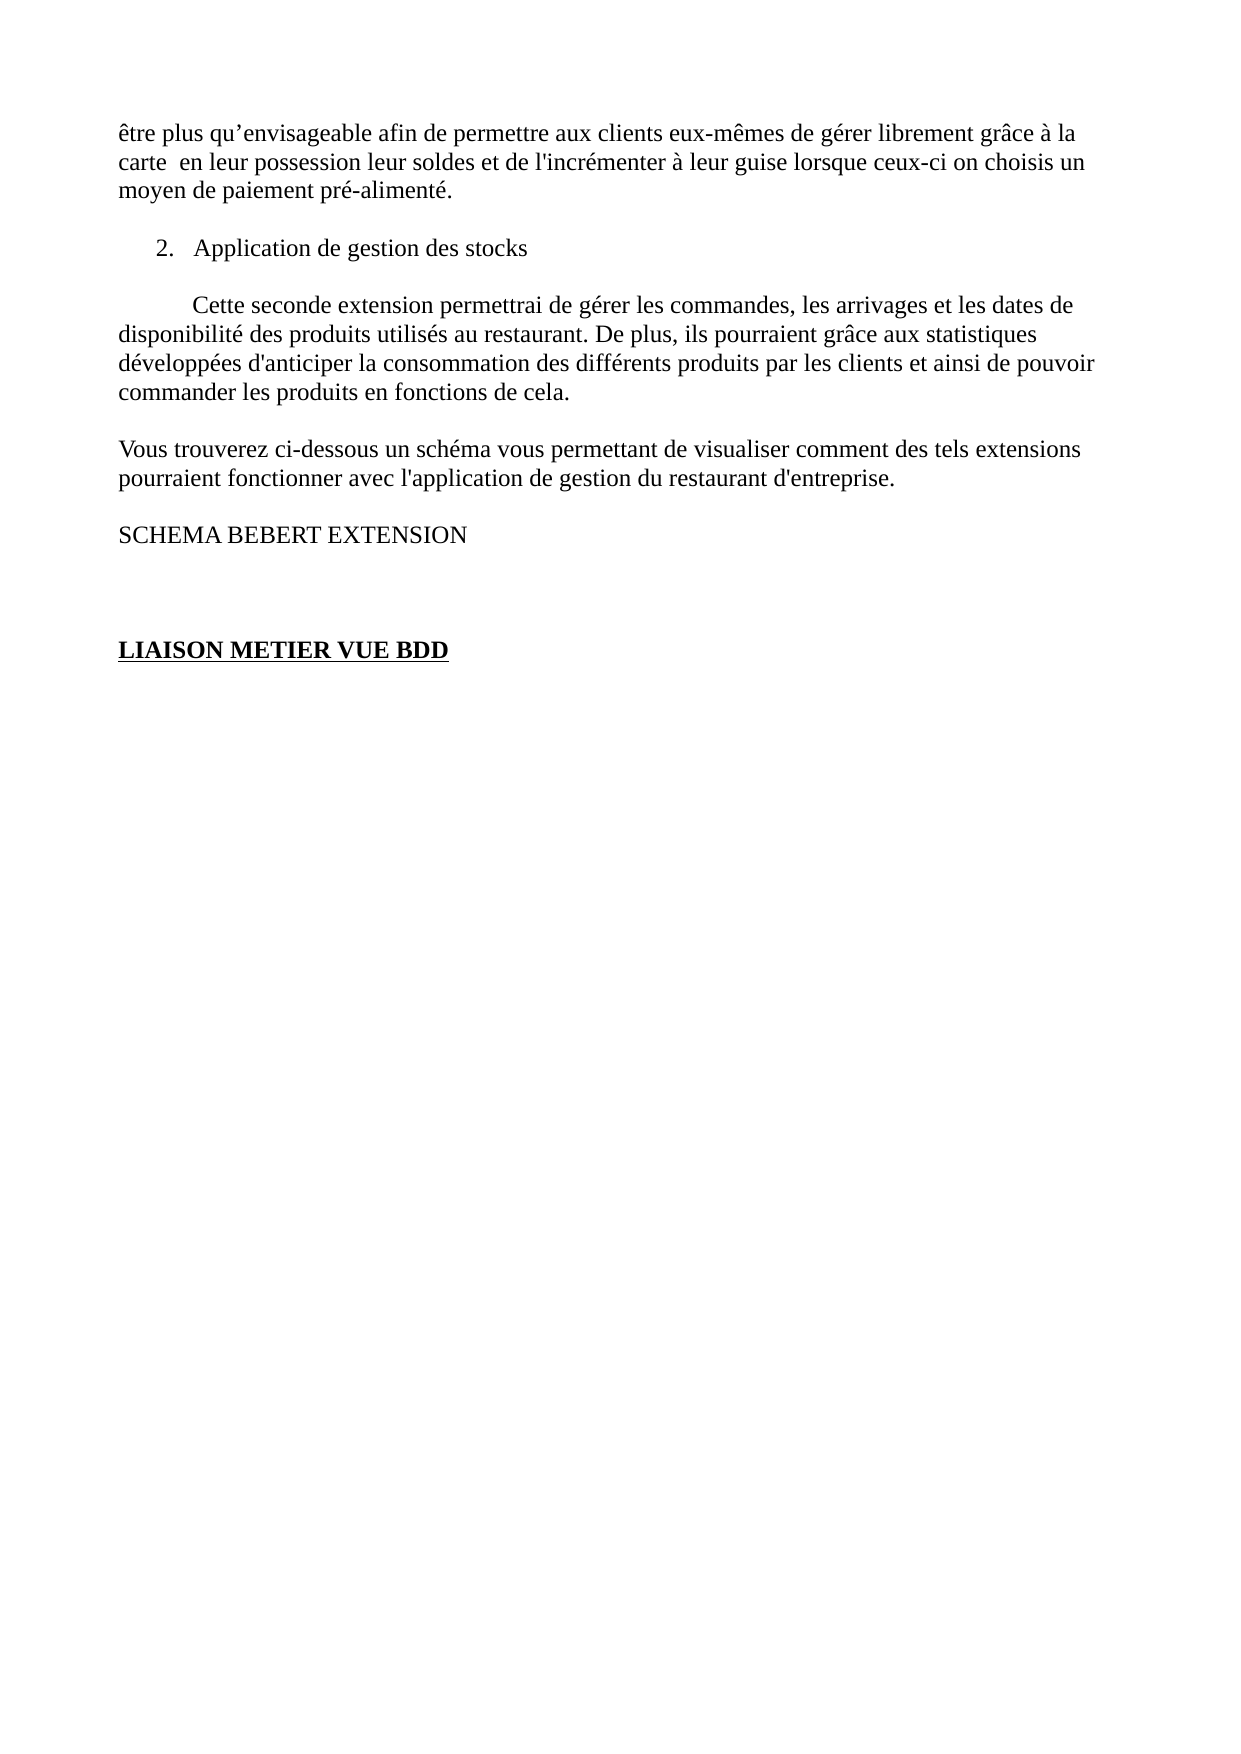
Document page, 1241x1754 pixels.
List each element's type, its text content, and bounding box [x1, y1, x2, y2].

list Application de gestion des stocks [156, 233, 1122, 262]
text Vous trouverez ci-dessous un schéma vous permettant de visualiser comment des tels extensions pourraient fonctionner avec l'application de gestion du restaurant d'entreprise. [118, 434, 1122, 492]
text Cette seconde extension permettrai de gérer les commandes, les arrivages et les dates de disponibilité des produits utilisés au restaurant. De plus, ils pourraient grâce aux statistiques développées d'anticiper la consommation des différents produits par les clients et ainsi de pouvoir commander les produits en fonctions de cela. [118, 291, 1122, 406]
text LIAISON METIER VUE BDD [118, 636, 1122, 664]
text SCHEMA BEBERT EXTENSION [118, 521, 1122, 549]
text être plus qu’envisageable afin de permettre aux clients eux-mêmes de gérer librement grâce à la carte en leur possession leur soldes et de l'incrémenter à leur guise lorsque ceux-ci on choisis un moyen de paiement pré-alimenté. [118, 118, 1122, 204]
